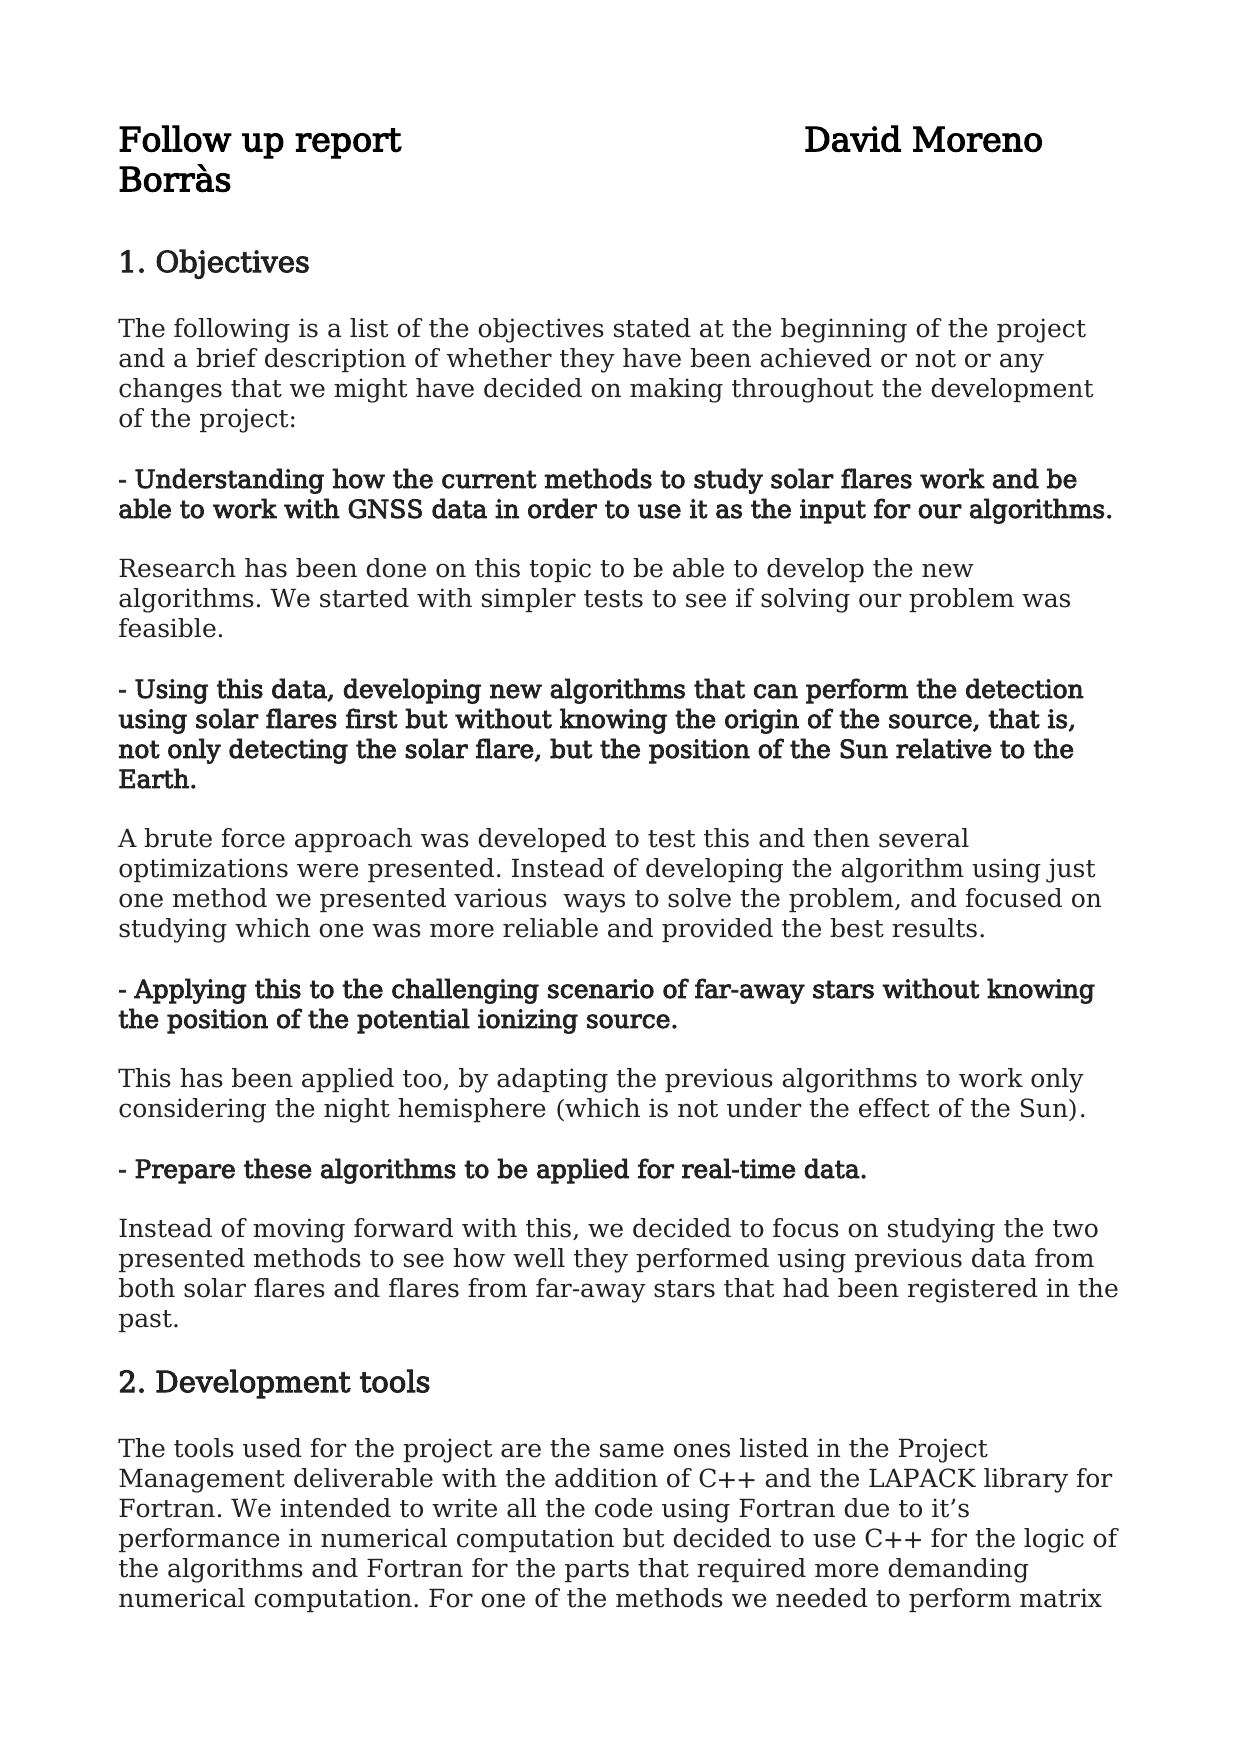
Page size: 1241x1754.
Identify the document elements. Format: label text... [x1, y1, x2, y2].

text - Applying this to the challenging scenario of far-away stars without knowing the position of the potential ionizing source. [118, 973, 1122, 1033]
text 2. Development tools [118, 1363, 1122, 1398]
text A brute force approach was developed to test this and then several optimizations were presented. Instead of developing the algorithm using just one method we presented various ways to solve the problem, and focused on studying which one was more reliable and provided the best results. [118, 823, 1122, 943]
text - Using this data, developing new algorithms that can perform the detection using solar flares first but without knowing the origin of the source, that is, not only detecting the solar flare, but the position of the Sun relative to the Earth. [118, 673, 1122, 793]
text Follow up report David Moreno Borràs [118, 118, 1122, 198]
text - Understanding how the current methods to study solar flares work and be able to work with GNSS data in order to use it as the input for our algorithms. [118, 463, 1122, 523]
text The tools used for the project are the same ones listed in the Project Management deliverable with the addition of C++ and the LAPACK library for Fortran. We intended to write all the code using Fortran due to it’s performance in numerical computation but decided to use C++ for the logic of the algorithms and Fortran for the parts that required more demanding numerical computation. For one of the methods we needed to perform matrix [118, 1433, 1122, 1613]
text Research has been done on this topic to be able to develop the new algorithms. We started with simpler tests to see if solving our problem was feasible. [118, 553, 1122, 643]
text The following is a list of the objectives stated at the beginning of the project and a brief description of whether they have been achieved or not or any changes that we might have decided on making throughout the development of the project: [118, 313, 1122, 433]
text - Prepare these algorithms to be applied for real-time data. [118, 1153, 1122, 1183]
text 1. Objectives [118, 243, 1122, 278]
text This has been applied too, by adapting the previous algorithms to work only considering the night hemisphere (which is not under the effect of the Sun). [118, 1063, 1122, 1123]
text Instead of moving forward with this, we decided to focus on studying the two presented methods to see how well they performed using previous data from both solar flares and flares from far-away stars that had been registered in the past. [118, 1213, 1122, 1333]
